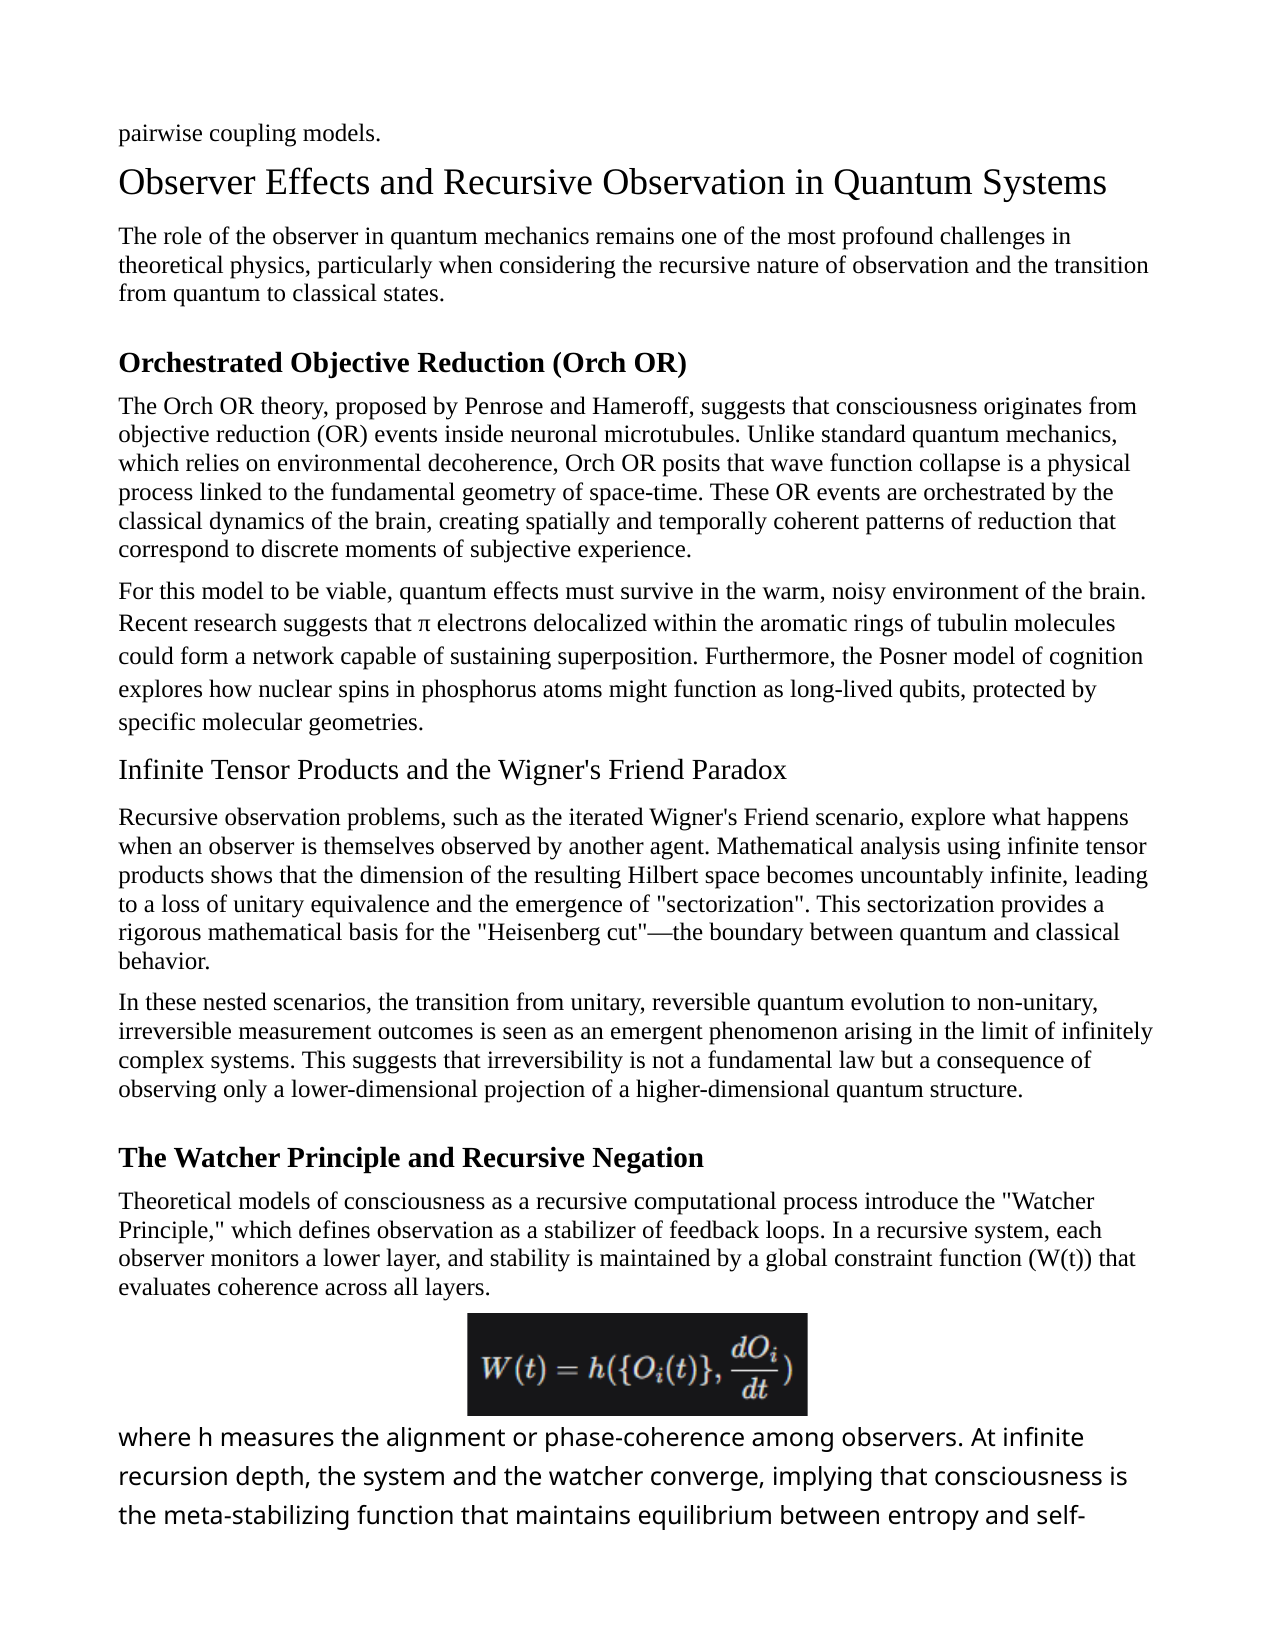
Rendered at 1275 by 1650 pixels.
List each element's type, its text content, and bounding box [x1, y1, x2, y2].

subtitle Orchestrated Objective Reduction (Orch OR) [118, 345, 1157, 378]
text In these nested scenarios, the transition from unitary, reversible quantum evolution to non-unitary, irreversible measurement outcomes is seen as an emergent phenomenon arising in the limit of infinitely complex systems. This suggests that irreversibility is not a fundamental law but a consequence of observing only a lower-dimensional projection of a higher-dimensional quantum structure. [118, 987, 1157, 1102]
text For this model to be viable, quantum effects must survive in the warm, noisy environment of the brain. Recent research suggests that π electrons delocalized within the aromatic rings of tubulin molecules could form a network capable of sustaining superposition. Furthermore, the Posner model of cognition explores how nuclear spins in phosphorus atoms might function as long-lived qubits, protected by specific molecular geometries. [118, 576, 1157, 735]
text The role of the observer in quantum mechanics remains one of the most profound challenges in theoretical physics, particularly when considering the recursive nature of observation and the transition from quantum to classical states. [118, 221, 1157, 307]
picture [467, 1313, 808, 1416]
subtitle Observer Effects and Recursive Observation in Quantum Systems [118, 159, 1157, 202]
text Recursive observation problems, such as the iterated Wigner's Friend scenario, explore what happens when an observer is themselves observed by another agent. Mathematical analysis using infinite tensor products shows that the dimension of the resulting Hilbert space becomes uncountably infinite, leading to a loss of unitary equivalence and the emergence of "sectorization". This sectorization provides a rigorous mathematical basis for the "Heisenberg cut"—the boundary between quantum and classical behavior. [118, 802, 1157, 975]
text The Orch OR theory, proposed by Penrose and Hameroff, suggests that consciousness originates from objective reduction (OR) events inside neuronal microtubules. Unlike standard quantum mechanics, which relies on environmental decoherence, Orch OR posits that wave function collapse is a physical process linked to the fundamental geometry of space-time. These OR events are orchestrated by the classical dynamics of the brain, creating spatially and temporally coherent patterns of reduction that correspond to discrete moments of subjective experience. [118, 391, 1157, 563]
subtitle Infinite Tensor Products and the Wigner's Friend Paradox [118, 752, 1157, 785]
text pairwise coupling models. [118, 118, 1157, 147]
text Theoretical models of consciousness as a recursive computational process introduce the "Watcher Principle," which defines observation as a stabilizer of feedback loops. In a recursive system, each observer monitors a lower layer, and stability is maintained by a global constraint function (W(t)) that evaluates coherence across all layers. [118, 1186, 1157, 1301]
subtitle The Watcher Principle and Recursive Negation [118, 1140, 1157, 1173]
text where h measures the alignment or phase-coherence among observers. At infinite recursion depth, the system and the watcher converge, implying that consciousness is the meta-stabilizing function that maintains equilibrium between entropy and self- [118, 1313, 1157, 1531]
